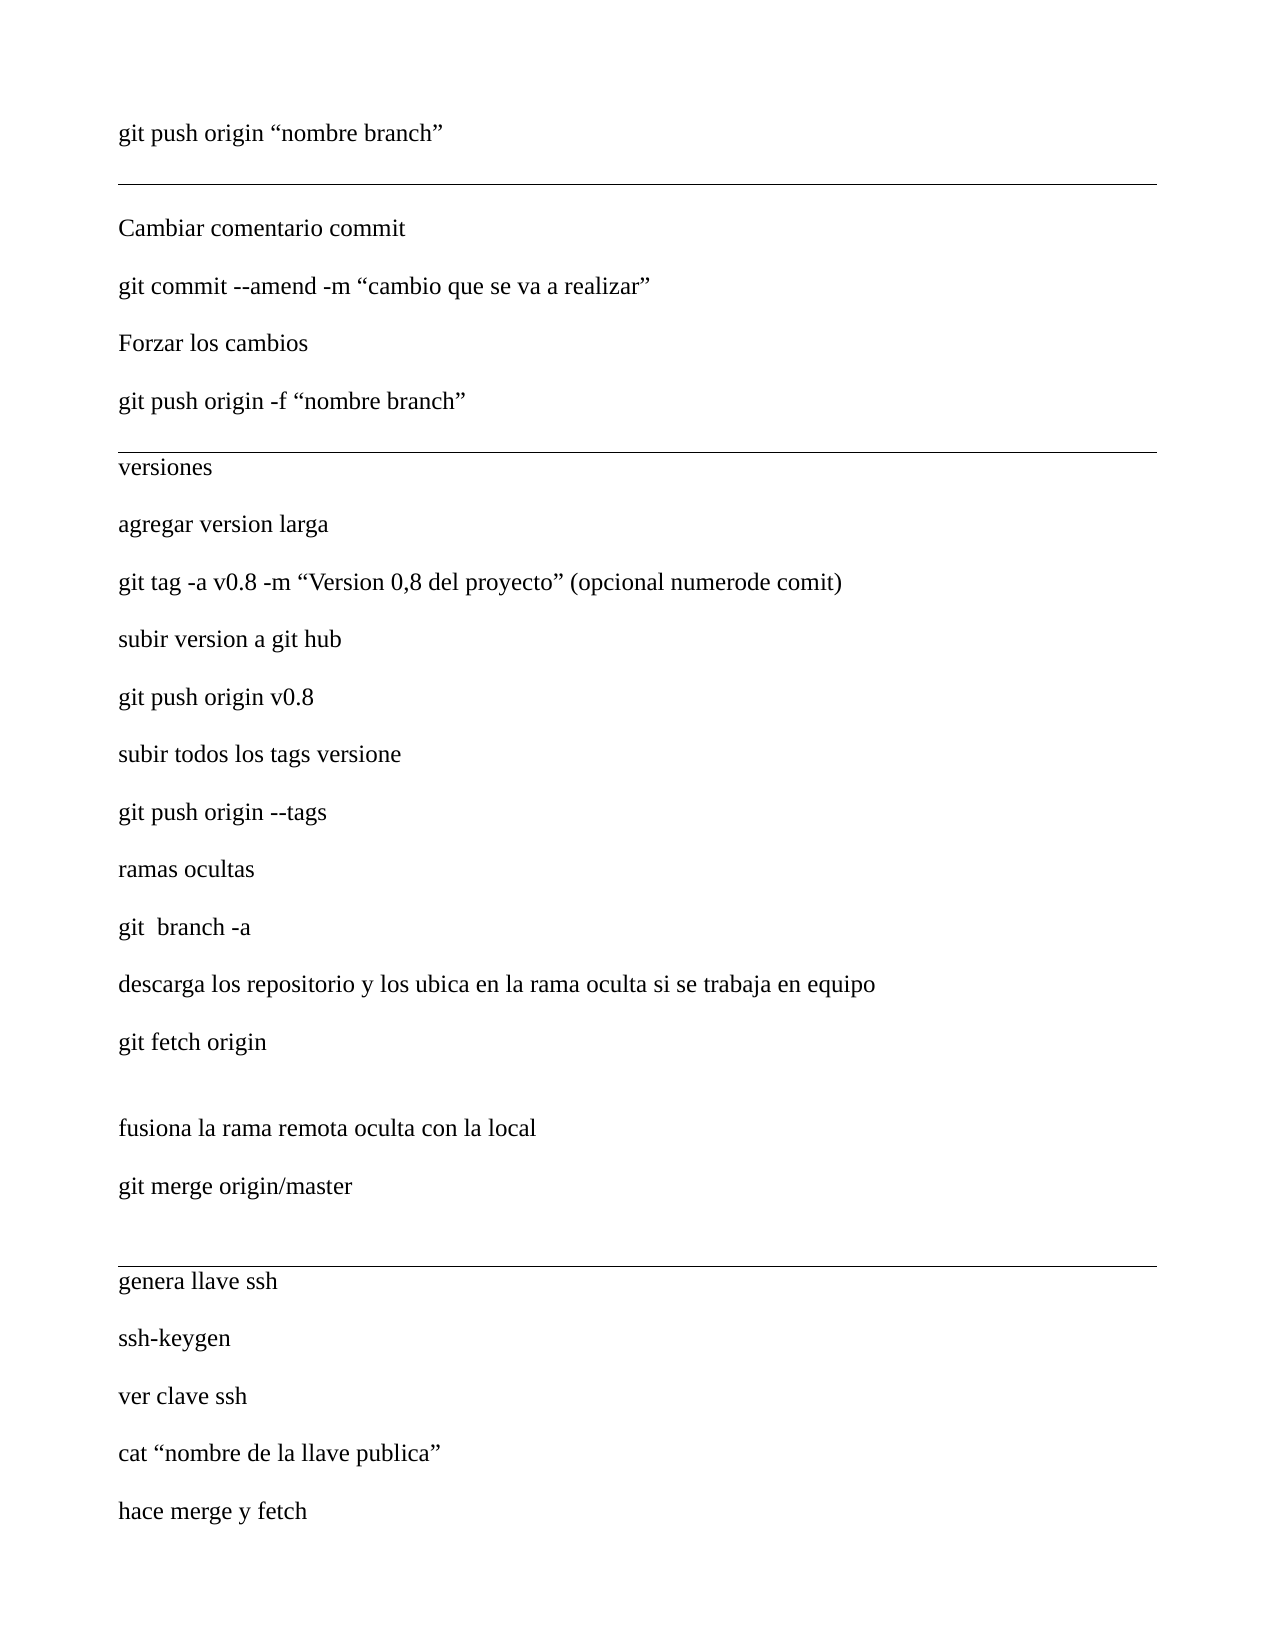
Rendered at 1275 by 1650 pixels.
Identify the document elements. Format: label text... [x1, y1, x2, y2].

text Cambiar comentario commit [118, 213, 1157, 242]
text Forzar los cambios [118, 328, 1157, 357]
text cat “nombre de la llave publica” [118, 1438, 1157, 1467]
text subir todos los tags versione [118, 739, 1157, 768]
text agregar version larga [118, 509, 1157, 538]
text versiones [118, 453, 1157, 481]
text git branch -a [118, 912, 1157, 941]
text git tag -a v0.8 -m “Version 0,8 del proyecto” (opcional numerode comit) [118, 567, 1157, 596]
text git merge origin/master [118, 1171, 1157, 1199]
text git push origin v0.8 [118, 682, 1157, 711]
text subir version a git hub [118, 624, 1157, 653]
text ssh-keygen [118, 1323, 1157, 1352]
text genera llave ssh [118, 1267, 1157, 1295]
text git push origin -f “nombre branch” [118, 386, 1157, 414]
text ramas ocultas [118, 854, 1157, 883]
text fusiona la rama remota oculta con la local [118, 1113, 1157, 1142]
text git push origin “nombre branch” [118, 118, 1157, 147]
text git push origin --tags [118, 797, 1157, 826]
text git commit --amend -m “cambio que se va a realizar” [118, 271, 1157, 299]
text descarga los repositorio y los ubica en la rama oculta si se trabaja en equipo [118, 969, 1157, 998]
text hace merge y fetch [118, 1496, 1157, 1525]
text git fetch origin [118, 1027, 1157, 1056]
text ver clave ssh [118, 1381, 1157, 1410]
